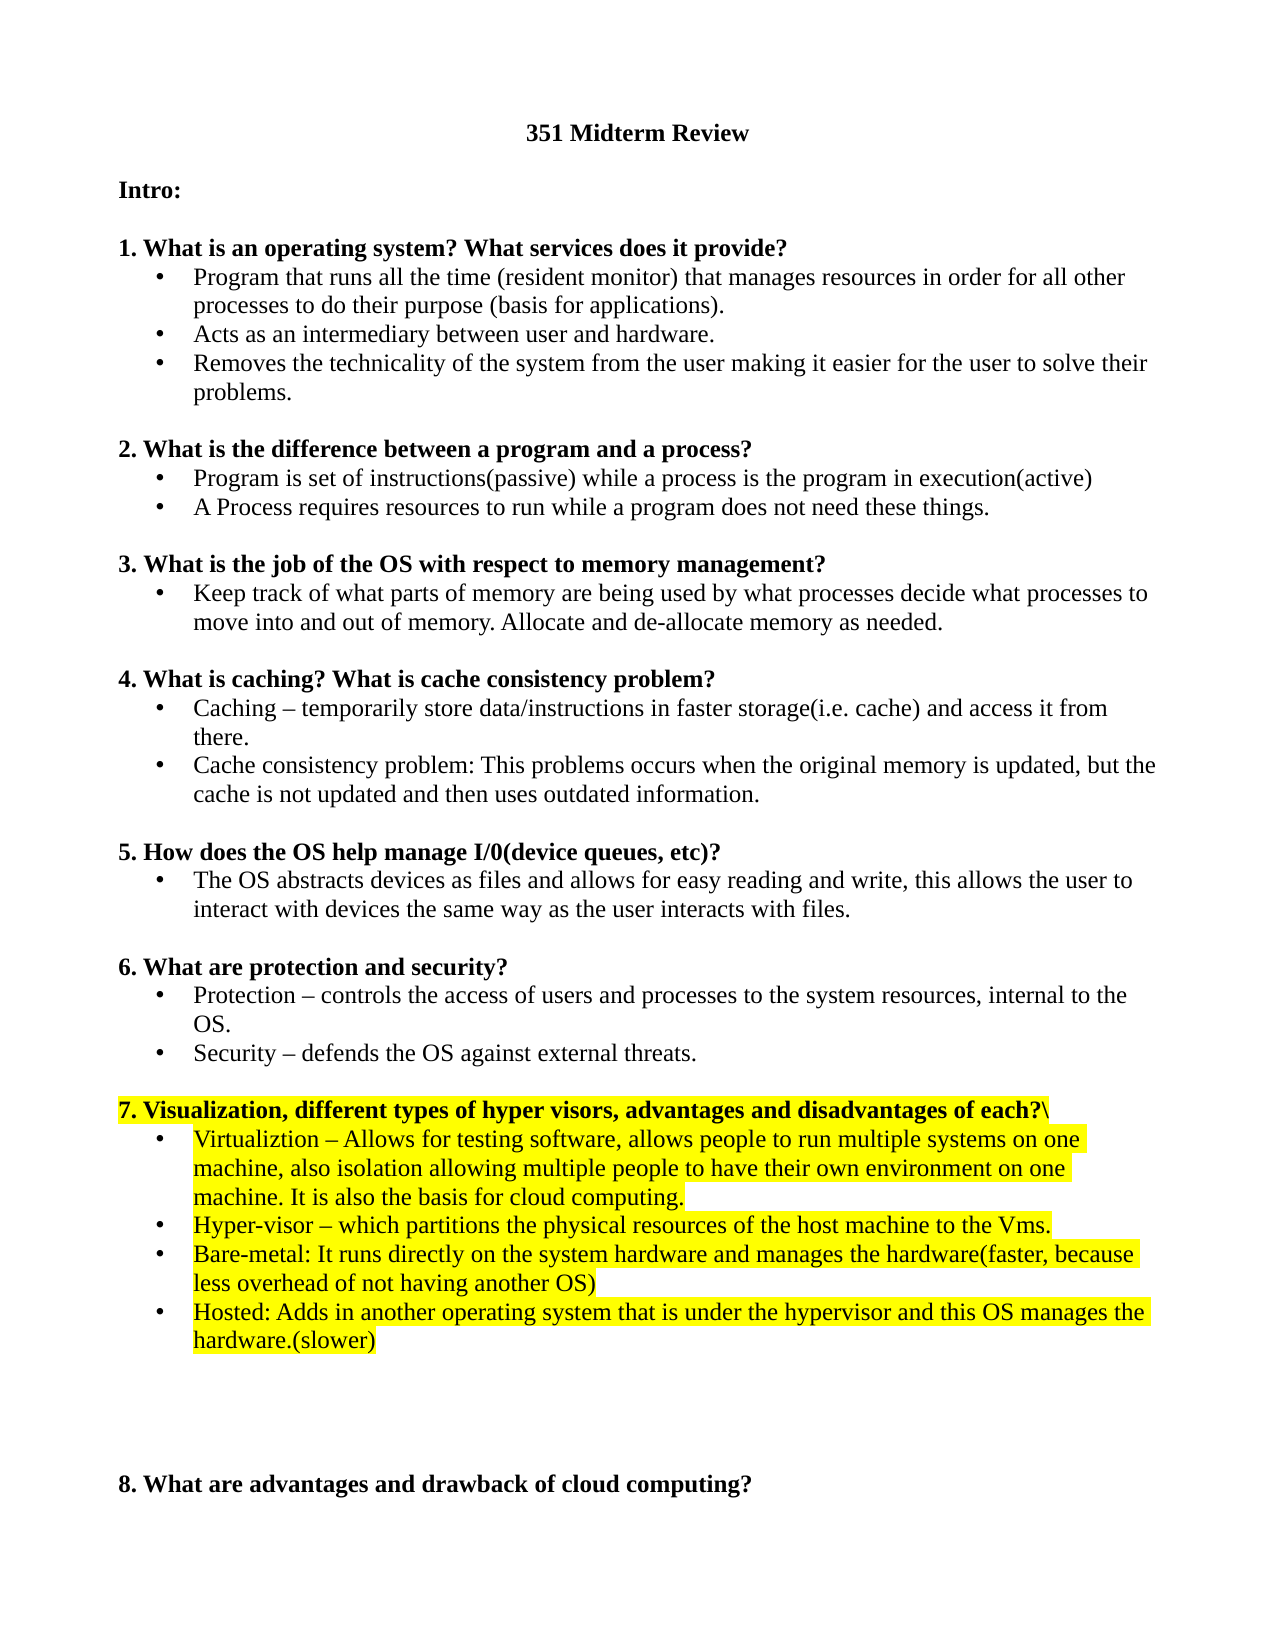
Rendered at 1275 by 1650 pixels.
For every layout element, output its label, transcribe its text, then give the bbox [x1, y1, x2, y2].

list Program is set of instructions(passive) while a process is the program in execution(active) [156, 463, 1157, 492]
text 3. What is the job of the OS with respect to memory management? [118, 549, 1157, 578]
list The OS abstracts devices as files and allows for easy reading and write, this allows the user to interact with devices the same way as the user interacts with files. [156, 866, 1157, 923]
list Keep track of what parts of memory are being used by what processes decide what processes to move into and out of memory. Allocate and de-allocate memory as needed. [156, 578, 1157, 636]
list Hyper-visor – which partitions the physical resources of the host machine to the Vms. [156, 1211, 1157, 1239]
list Bare-metal: It runs directly on the system hardware and manages the hardware(faster, because less overhead of not having another OS) [156, 1239, 1157, 1297]
text 4. What is caching? What is cache consistency problem? [118, 664, 1157, 693]
list Cache consistency problem: This problems occurs when the original memory is updated, but the cache is not updated and then uses outdated information. [156, 751, 1157, 808]
list Protection – controls the access of users and processes to the system resources, internal to the OS. [156, 981, 1157, 1038]
text 351 Midterm Review [118, 118, 1157, 147]
list Program that runs all the time (resident monitor) that manages resources in order for all other processes to do their purpose (basis for applications). [156, 262, 1157, 319]
text 5. How does the OS help manage I/0(device queues, etc)? [118, 837, 1157, 866]
list Caching – temporarily store data/instructions in faster storage(i.e. cache) and access it from there. [156, 693, 1157, 751]
list A Process requires resources to run while a program does not need these things. [156, 492, 1157, 521]
list Removes the technicality of the system from the user making it easier for the user to solve their problems. [156, 348, 1157, 406]
text 8. What are advantages and drawback of cloud computing? [118, 1469, 1157, 1498]
list Virtualiztion – Allows for testing software, allows people to run multiple systems on one machine, also isolation allowing multiple people to have their own environment on one machine. It is also the basis for cloud computing. [156, 1124, 1157, 1211]
text 2. What is the difference between a program and a process? [118, 434, 1157, 463]
text 7. Visualization, different types of hyper visors, advantages and disadvantages of each?\ [118, 1096, 1157, 1124]
text 6. What are protection and security? [118, 952, 1157, 981]
list Acts as an intermediary between user and hardware. [156, 319, 1157, 348]
list Security – defends the OS against external threats. [156, 1038, 1157, 1067]
text 1. What is an operating system? What services does it provide? [118, 233, 1157, 262]
list Hosted: Adds in another operating system that is under the hypervisor and this OS manages the hardware.(slower) [156, 1297, 1157, 1354]
text Intro: [118, 176, 1157, 204]
